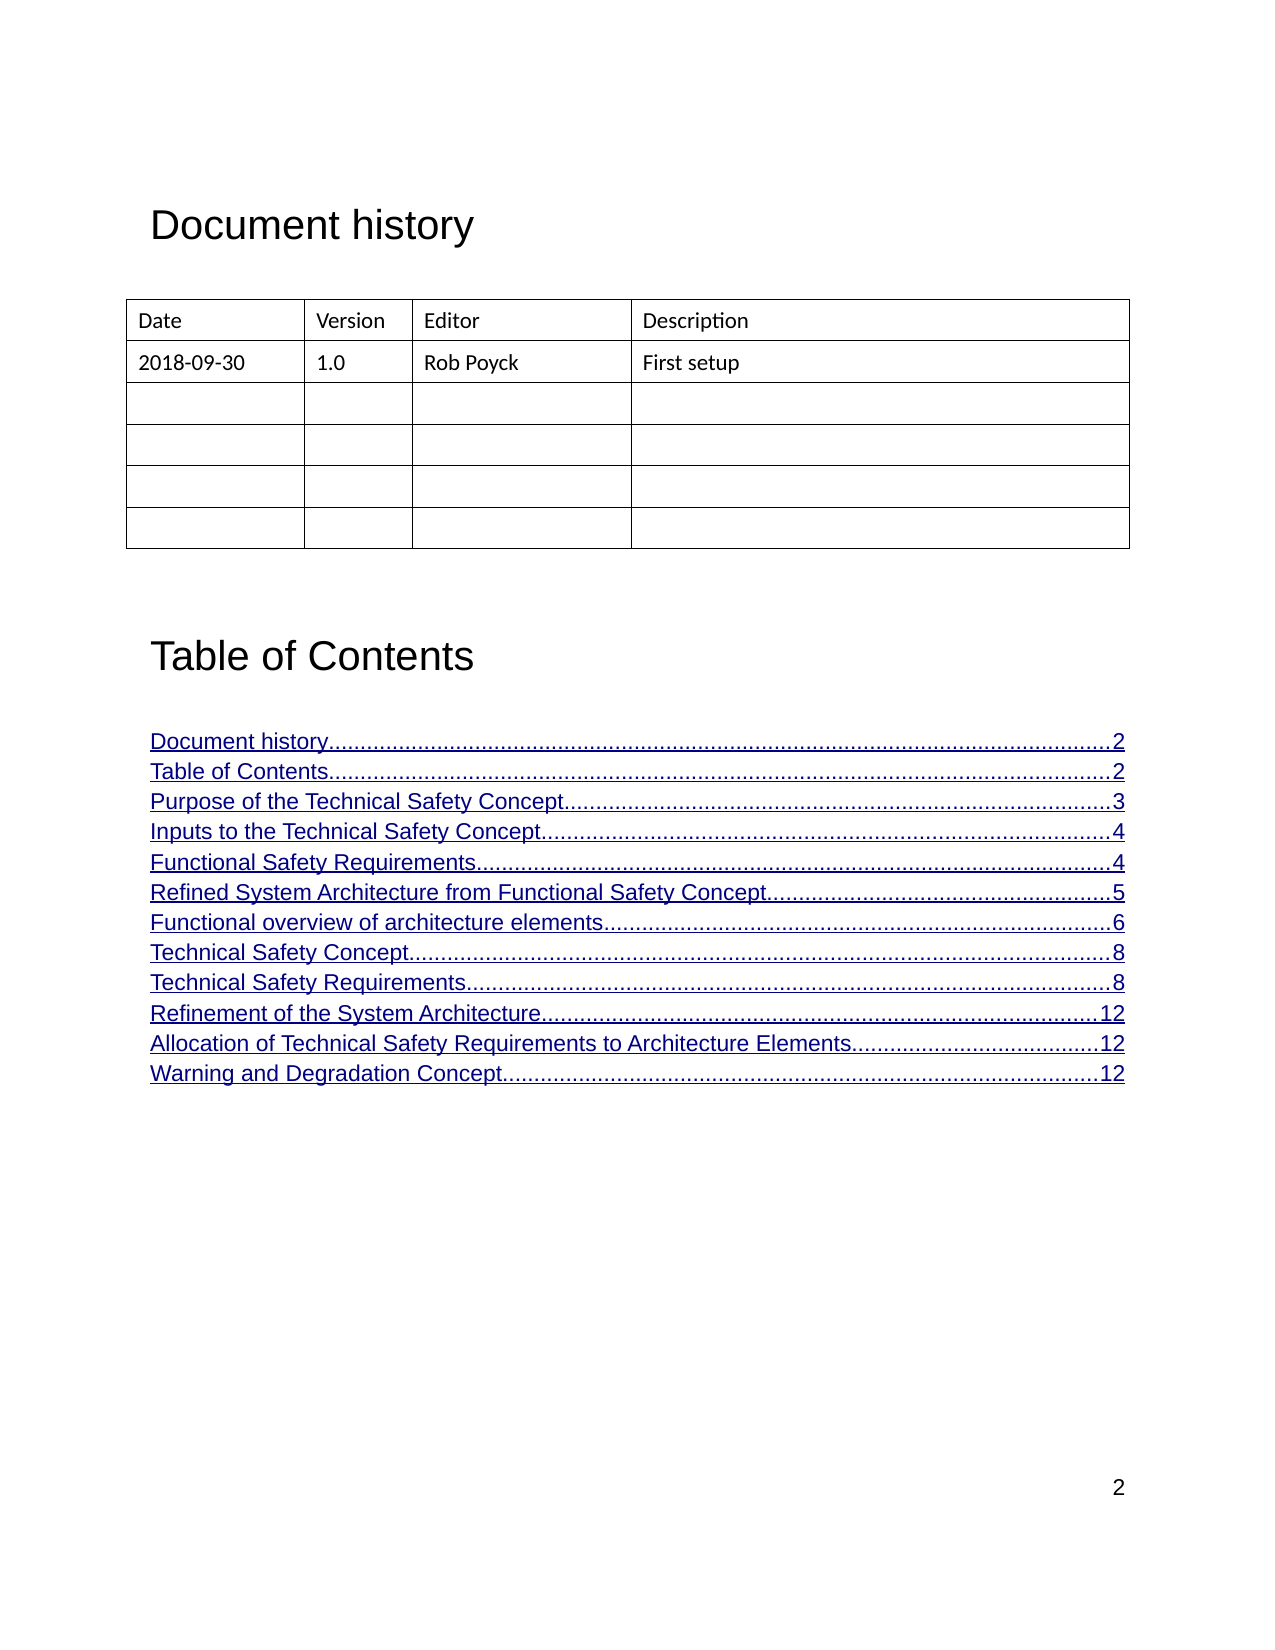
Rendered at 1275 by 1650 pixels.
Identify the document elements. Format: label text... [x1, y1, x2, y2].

table_cell First setup [632, 341, 1129, 382]
table_header Version [305, 300, 412, 340]
table_cell 2018-09-30 [127, 341, 304, 382]
text Purpose of the Technical Safety Concept 3 [150, 788, 1125, 811]
table_cell [305, 466, 412, 507]
text Refinement of the System Architecture 12 [150, 999, 1125, 1022]
table_cell Rob Poyck [413, 341, 631, 382]
table_cell [305, 508, 412, 548]
table_cell [127, 425, 304, 465]
text Table of Contents 2 [150, 758, 1125, 781]
text Technical Safety Requirements 8 [150, 969, 1125, 992]
table_cell [413, 383, 631, 423]
table_cell [127, 466, 304, 507]
subtitle Document history [150, 200, 1125, 248]
text Allocation of Technical Safety Requirements to Architecture Elements 12 [150, 1030, 1125, 1053]
table_cell [127, 383, 304, 423]
text Warning and Degradation Concept 12 [150, 1060, 1125, 1083]
text Inputs to the Technical Safety Concept 4 [150, 818, 1125, 841]
table_cell [413, 425, 631, 465]
table_cell [632, 466, 1129, 507]
text Technical Safety Concept 8 [150, 939, 1125, 962]
table_header Editor [413, 300, 631, 340]
text Functional overview of architecture elements 6 [150, 909, 1125, 932]
table_cell 1.0 [305, 341, 412, 382]
table_header Date [127, 300, 304, 340]
table_cell [127, 508, 304, 548]
table_cell [413, 508, 631, 548]
subtitle Table of Contents [150, 631, 1125, 679]
table_cell [305, 383, 412, 423]
text Functional Safety Requirements 4 [150, 848, 1125, 871]
table_header Description [632, 300, 1129, 340]
table_cell [632, 383, 1129, 423]
text Refined System Architecture from Functional Safety Concept 5 [150, 879, 1125, 901]
table_cell [632, 425, 1129, 465]
table_cell [632, 508, 1129, 548]
table_cell [305, 425, 412, 465]
text Document history 2 [150, 728, 1125, 750]
table_cell [413, 466, 631, 507]
